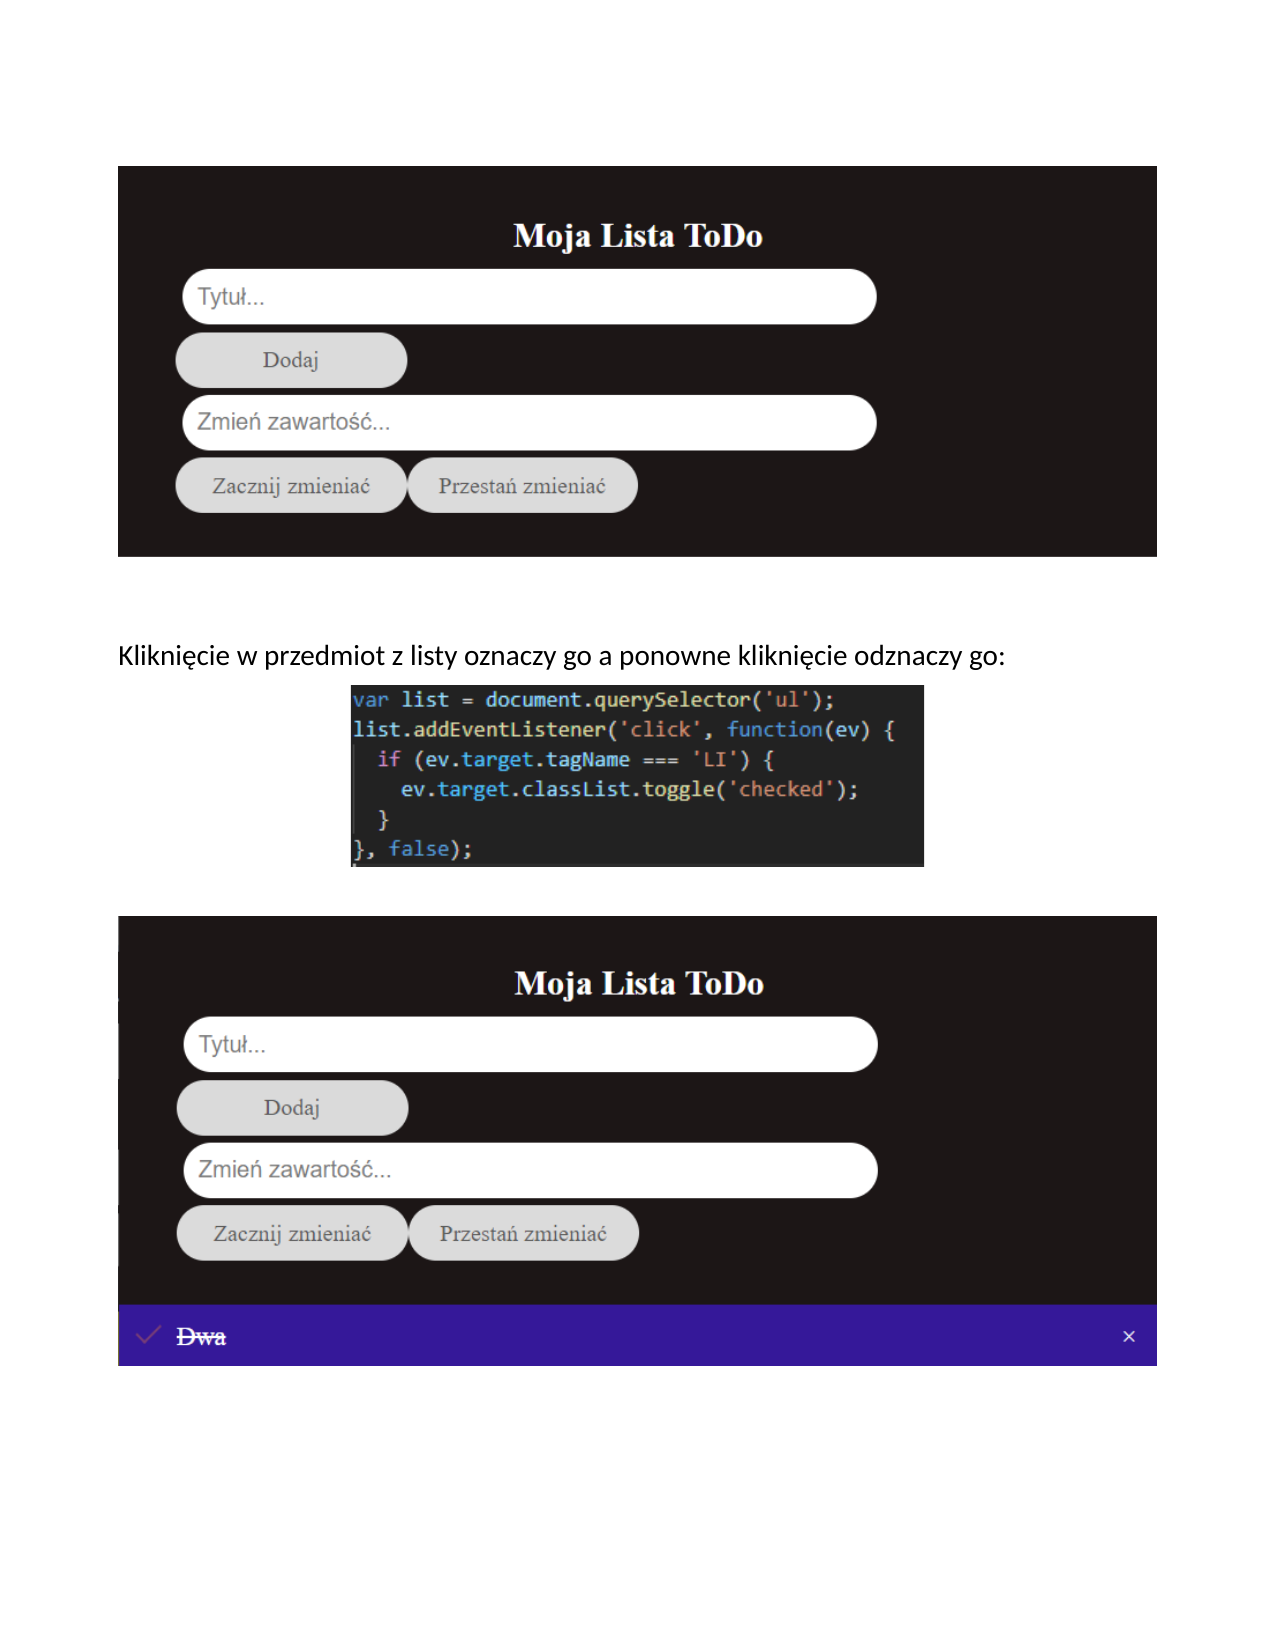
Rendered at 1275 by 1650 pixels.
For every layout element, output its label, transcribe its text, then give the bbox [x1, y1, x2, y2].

picture [118, 166, 1157, 631]
picture [350, 685, 925, 867]
picture [118, 916, 1157, 1366]
text Kliknięcie w przedmiot z listy oznaczy go a ponowne kliknięcie odznaczy go: [118, 631, 1157, 673]
